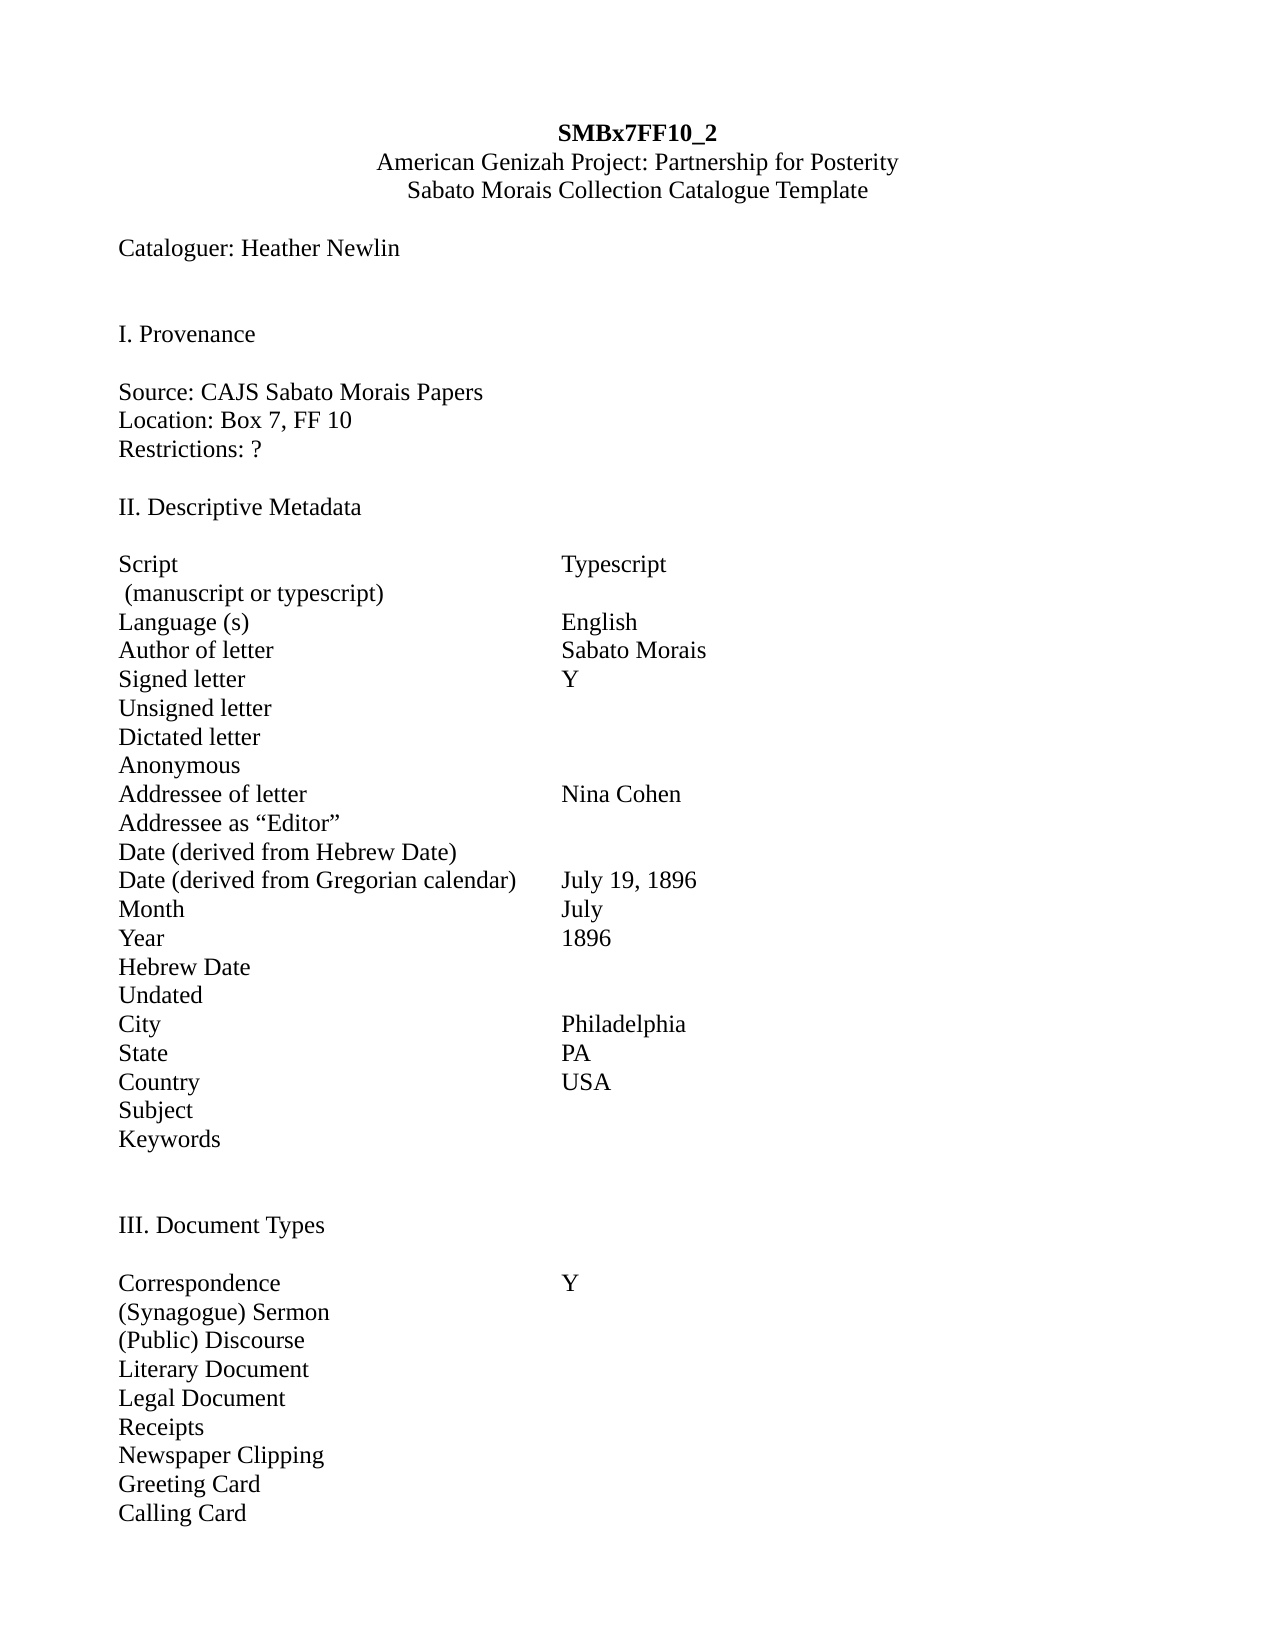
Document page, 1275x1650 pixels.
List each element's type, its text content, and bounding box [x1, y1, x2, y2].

text (Synagogue) Sermon [118, 1297, 1157, 1326]
text Subject [118, 1096, 1157, 1124]
text Author of letter Sabato Morais [118, 636, 1157, 664]
text Undated [118, 981, 1157, 1009]
text State PA [118, 1038, 1157, 1067]
text Greeting Card [118, 1469, 1157, 1498]
text Language (s) English [118, 607, 1157, 636]
text Unsigned letter [118, 693, 1157, 722]
text Sabato Morais Collection Catalogue Template [118, 176, 1157, 204]
text Addressee as “Editor” [118, 808, 1157, 837]
text II. Descriptive Metadata [118, 492, 1157, 521]
text Cataloguer: Heather Newlin [118, 233, 1157, 262]
text Country USA [118, 1067, 1157, 1096]
text Month July [118, 894, 1157, 923]
text Addressee of letter Nina Cohen [118, 779, 1157, 808]
text Anonymous [118, 751, 1157, 779]
text Dictated letter [118, 722, 1157, 751]
text Legal Document [118, 1383, 1157, 1412]
text Calling Card [118, 1498, 1157, 1527]
text (Public) Discourse [118, 1326, 1157, 1354]
text Correspondence Y [118, 1268, 1157, 1297]
text (manuscript or typescript) [118, 578, 1157, 607]
text I. Provenance [118, 319, 1157, 348]
text Restrictions: ? [118, 434, 1157, 463]
text Newspaper Clipping [118, 1441, 1157, 1469]
text Date (derived from Hebrew Date) [118, 837, 1157, 866]
text Signed letter Y [118, 664, 1157, 693]
text Date (derived from Gregorian calendar) July 19, 1896 [118, 866, 1157, 894]
text Receipts [118, 1412, 1157, 1441]
text Literary Document [118, 1354, 1157, 1383]
text Year 1896 [118, 923, 1157, 952]
text American Genizah Project: Partnership for Posterity [118, 147, 1157, 176]
text SMBx7FF10_2 [118, 118, 1157, 147]
text City Philadelphia [118, 1009, 1157, 1038]
text III. Document Types [118, 1211, 1157, 1239]
text Hebrew Date [118, 952, 1157, 981]
text Location: Box 7, FF 10 [118, 406, 1157, 434]
text Keywords [118, 1124, 1157, 1153]
text Source: CAJS Sabato Morais Papers [118, 377, 1157, 406]
text Script Typescript [118, 549, 1157, 578]
